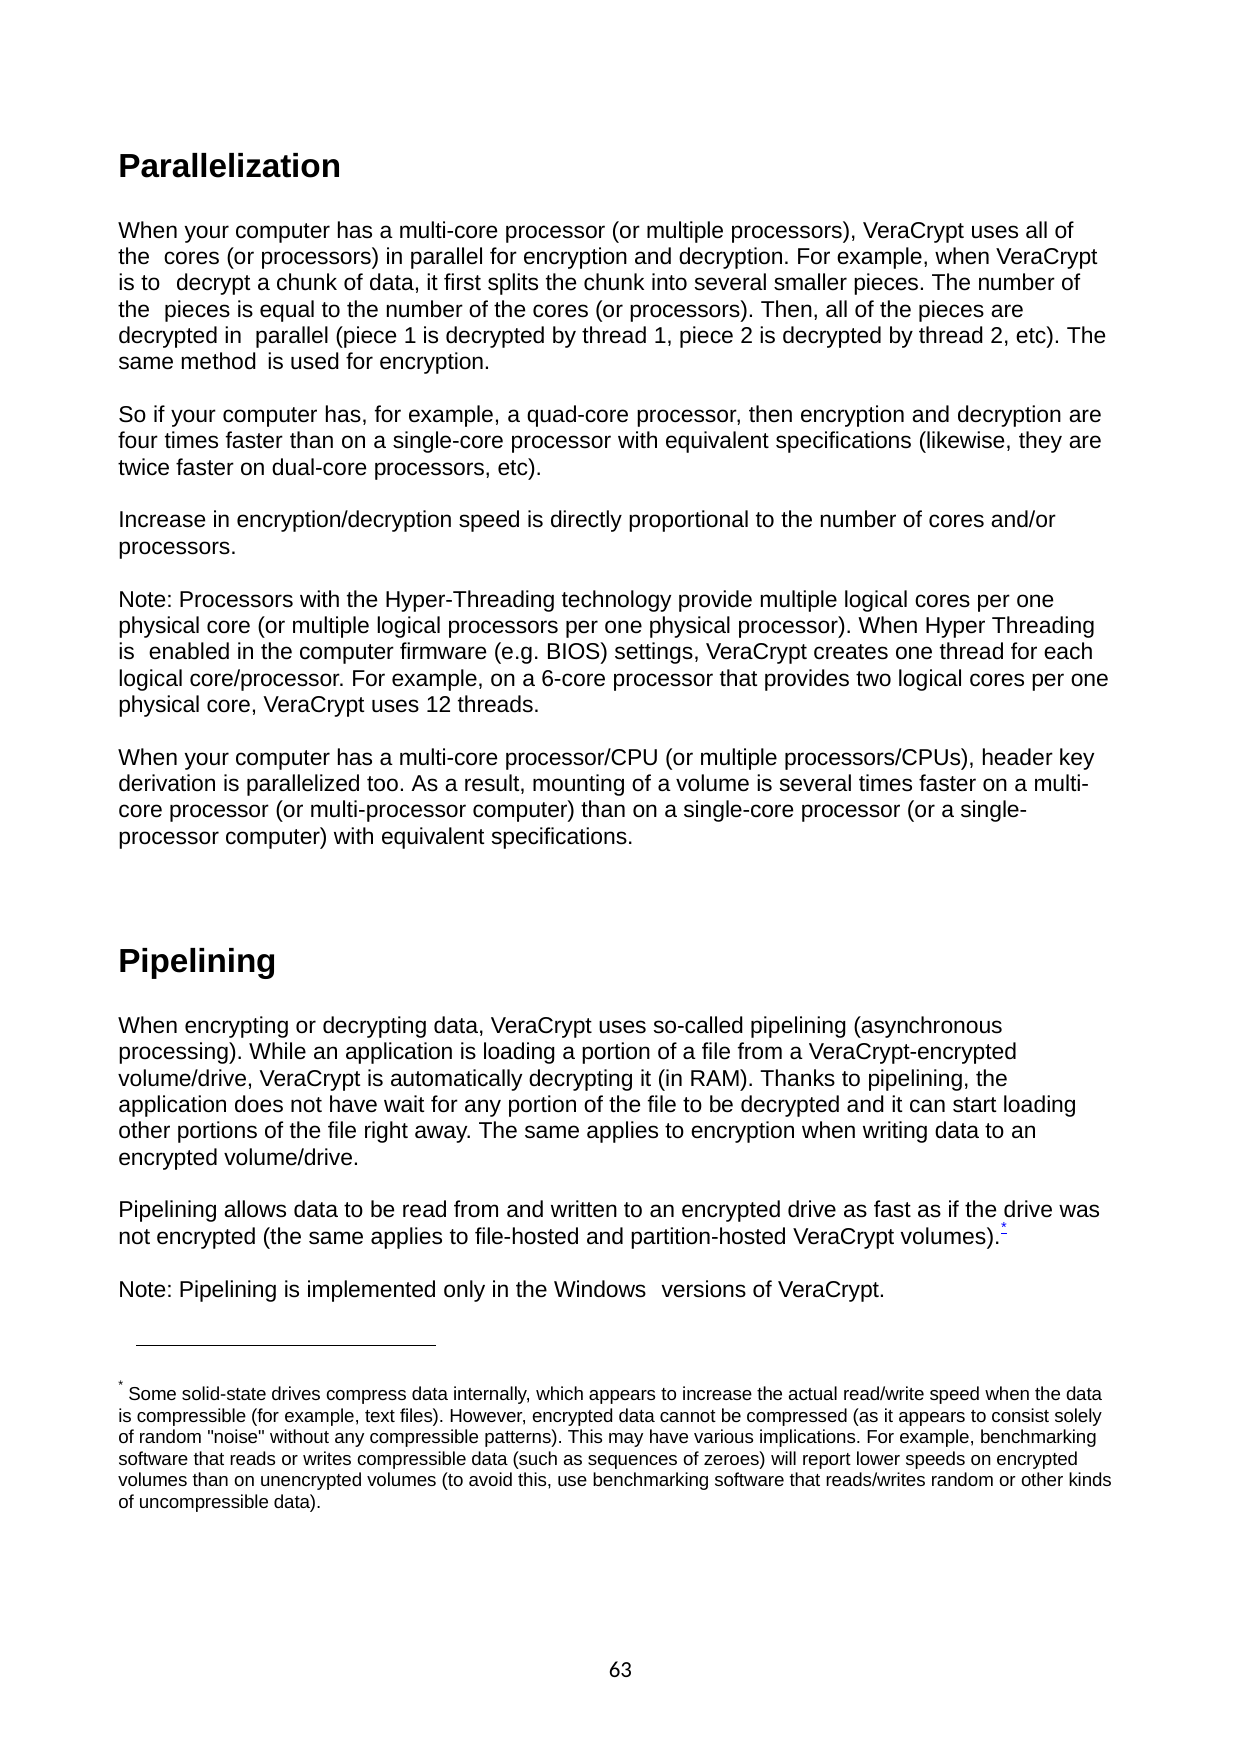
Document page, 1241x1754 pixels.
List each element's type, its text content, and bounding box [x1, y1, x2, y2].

text Increase in encryption/decryption speed is directly proportional to the number of cores and/or processors. [118, 506, 1111, 559]
text When your computer has a multi-core processor/CPU (or multiple processors/CPUs), header key derivation is parallelized too. As a result, mounting of a volume is several times faster on a multi- core processor (or multi-processor computer) than on a single-core processor (or a single- processor computer) with equivalent specifications. [118, 744, 1111, 849]
subtitle Pipelining [118, 941, 1134, 979]
text * Some solid-state drives compress data internally, which appears to increase the actual read/write speed when the data is compressible (for example, text files). However, encrypted data cannot be compressed (as it appears to consist solely of random "noise" without any compressible patterns). This may have various implications. For example, benchmarking software that reads or writes compressible data (such as sequences of zeroes) will report lower speeds on encrypted volumes than on unencrypted volumes (to avoid this, use benchmarking software that reads/writes random or other kinds of uncompressible data). [118, 1378, 1116, 1512]
text Pipelining allows data to be read from and written to an encrypted drive as fast as if the drive was not encrypted (the same applies to file-hosted and partition-hosted VeraCrypt volumes).* [118, 1197, 1109, 1249]
text So if your computer has, for example, a quad-core processor, then encryption and decryption are four times faster than on a single-core processor with equivalent specifications (likewise, they are twice faster on dual-core processors, etc). [118, 401, 1102, 480]
text When your computer has a multi-core processor (or multiple processors), VeraCrypt uses all of the cores (or processors) in parallel for encryption and decryption. For example, when VeraCrypt is to decrypt a chunk of data, it first splits the chunk into several smaller pieces. The number of the pieces is equal to the number of the cores (or processors). Then, all of the pieces are decrypted in parallel (piece 1 is decrypted by thread 1, piece 2 is decrypted by thread 2, etc). The same method is used for encryption. [118, 217, 1109, 375]
text Note: Pipelining is implemented only in the Windows versions of VeraCrypt. [118, 1276, 1111, 1302]
text Note: Processors with the Hyper-Threading technology provide multiple logical cores per one physical core (or multiple logical processors per one physical processor). When Hyper Threading is enabled in the computer firmware (e.g. BIOS) settings, VeraCrypt creates one thread for each logical core/processor. For example, on a 6-core processor that provides two logical cores per one physical core, VeraCrypt uses 12 threads. [118, 586, 1109, 717]
text When encrypting or decrypting data, VeraCrypt uses so-called pipelining (asynchronous processing). While an application is loading a portion of a file from a VeraCrypt-encrypted volume/drive, VeraCrypt is automatically decrypting it (in RAM). Thanks to pipelining, the application does not have wait for any portion of the file to be decrypted and it can start loading other portions of the file right away. The same applies to encryption when writing data to an encrypted volume/drive. [118, 1012, 1101, 1170]
subtitle Parallelization [118, 146, 1134, 184]
